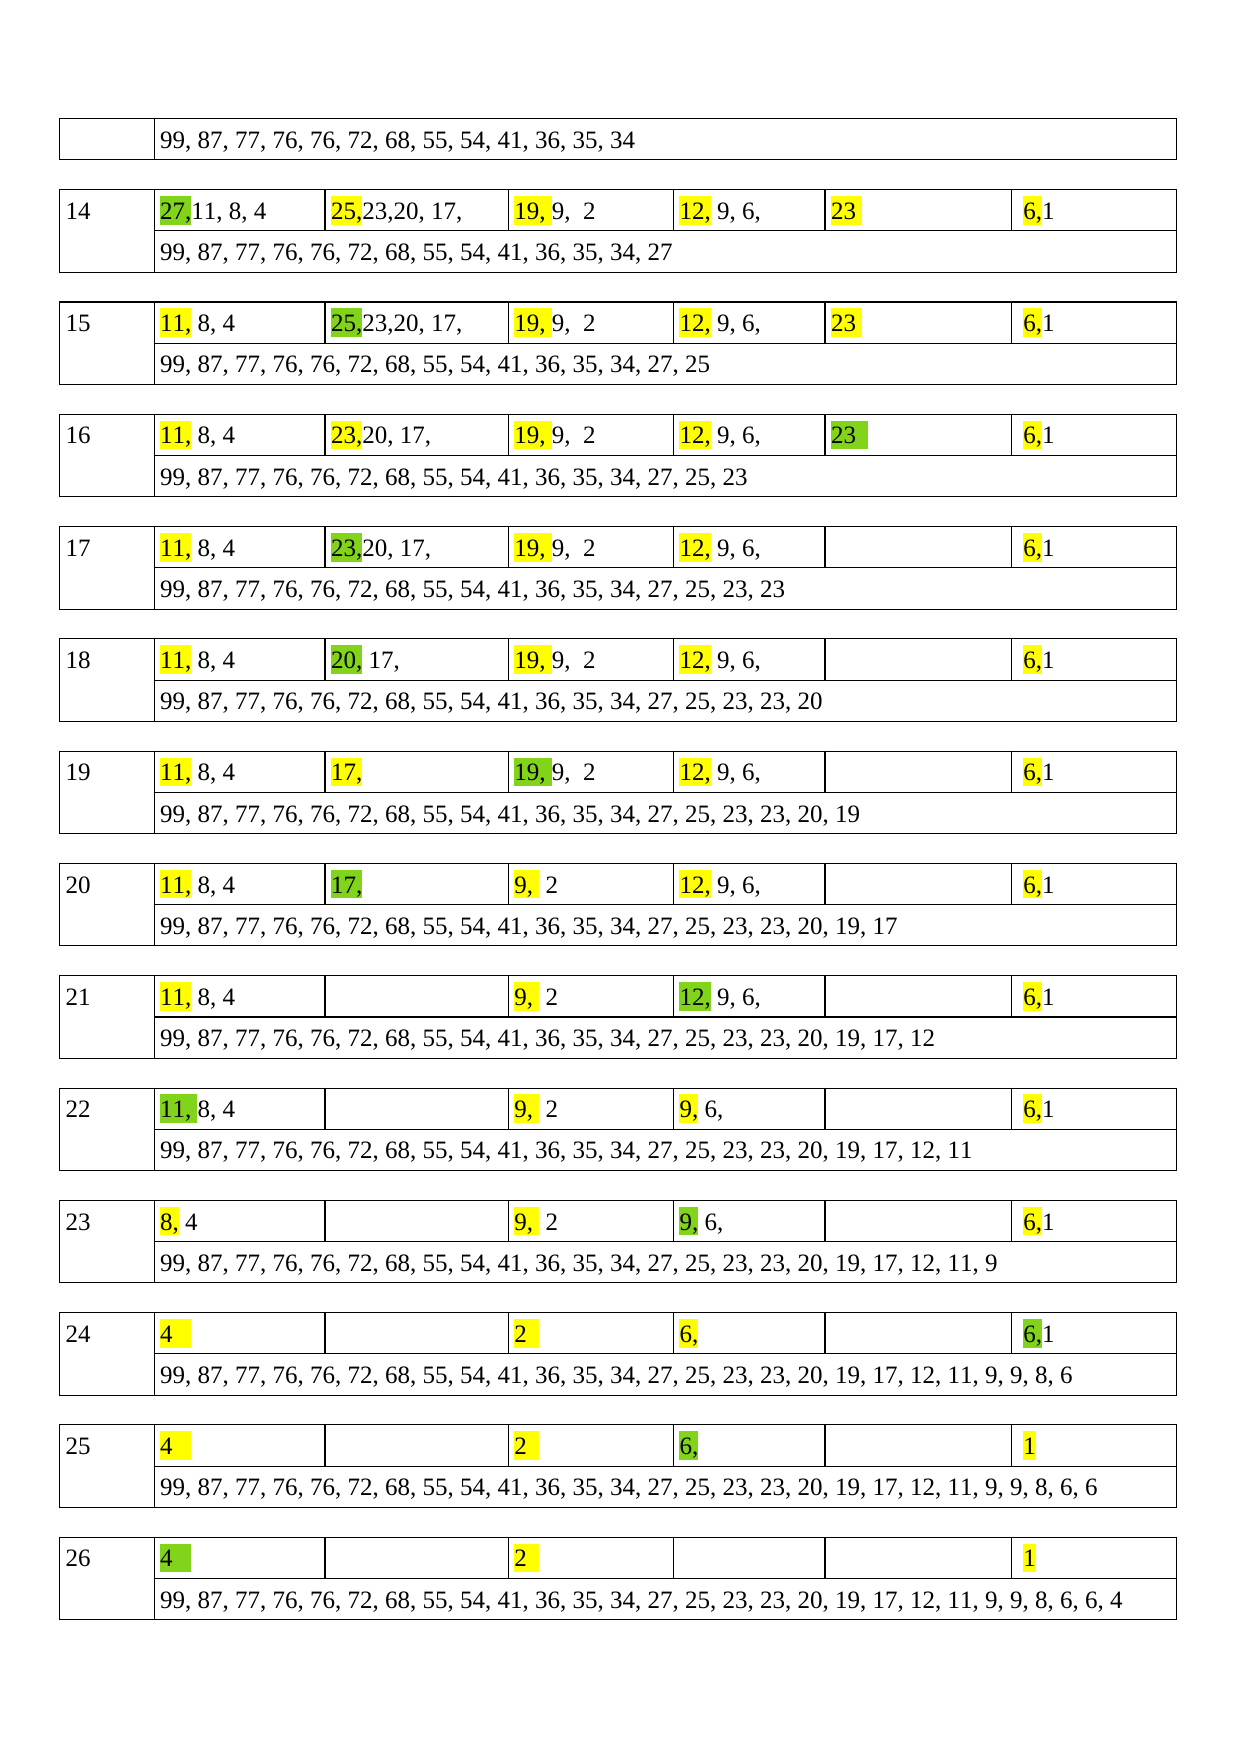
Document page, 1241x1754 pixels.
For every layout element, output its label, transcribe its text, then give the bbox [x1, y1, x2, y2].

table_header 11, 8, 4 [155, 415, 324, 455]
table_header 12, 9, 6, [674, 976, 824, 1016]
table_cell 99, 87, 77, 76, 76, 72, 68, 55, 54, 41, 36, 35, 34, 27, 25, 23, 23, 20, 19, 17 [155, 905, 1176, 945]
table_cell 99, 87, 77, 76, 76, 72, 68, 55, 54, 41, 36, 35, 34, 27, 25, 23, 23, 20, 19, 17, 12 [155, 1018, 1176, 1058]
table_cell 99, 87, 77, 76, 76, 72, 68, 55, 54, 41, 36, 35, 34, 27, 25, 23, 23, 20, 19, 17, 12, 11, 9, 9, 8, 6 [155, 1354, 1176, 1394]
table_header 19, 9, 2 [509, 303, 673, 343]
table_header 23 [826, 303, 1011, 343]
table_header 19, 9, 2 [509, 639, 673, 679]
table_header 18 [60, 639, 154, 721]
table_header 2 [509, 1425, 673, 1466]
table_header 9, 2 [509, 864, 673, 904]
table_header 2 [509, 1538, 673, 1578]
table_header [826, 639, 1011, 679]
table_header 12, 9, 6, [674, 639, 824, 679]
table_header [326, 1089, 508, 1129]
table_header [326, 1425, 508, 1466]
table_header 12, 9, 6, [674, 190, 824, 230]
table_header 12, 9, 6, [674, 527, 824, 567]
table_header 6,1 [1012, 415, 1176, 455]
table_header [826, 1313, 1011, 1353]
table_header 23,20, 17, [326, 415, 508, 455]
table_cell 99, 87, 77, 76, 76, 72, 68, 55, 54, 41, 36, 35, 34, 27, 25, 23, 23, 20, 19, 17, 12, 11, 9 [155, 1242, 1176, 1282]
table_header 21 [60, 976, 154, 1058]
table_header 8, 4 [155, 1201, 324, 1241]
table_header 11, 8, 4 [155, 1089, 324, 1129]
table_header 22 [60, 1089, 154, 1170]
table_header 23 [60, 1201, 154, 1282]
table_header 27,11, 8, 4 [155, 190, 324, 230]
table_header 12, 9, 6, [674, 415, 824, 455]
table_header 17, [326, 752, 508, 792]
table_header 6,1 [1012, 303, 1176, 343]
table_header 6, [674, 1425, 824, 1466]
table_header 16 [60, 415, 154, 496]
table_header [826, 976, 1011, 1016]
table_header 19, 9, 2 [509, 752, 673, 792]
table_header 12, 9, 6, [674, 303, 824, 343]
table_header 19, 9, 2 [509, 415, 673, 455]
table_header [826, 864, 1011, 904]
table_header 19, 9, 2 [509, 190, 673, 230]
table_header 12, 9, 6, [674, 752, 824, 792]
table_cell 99, 87, 77, 76, 76, 72, 68, 55, 54, 41, 36, 35, 34, 27, 25, 23, 23, 20, 19, 17, 12, 11 [155, 1130, 1176, 1170]
table_header 11, 8, 4 [155, 752, 324, 792]
table_header 9, 6, [674, 1201, 824, 1241]
table_header 1 [1012, 1538, 1176, 1578]
table_header 4 [155, 1425, 324, 1466]
table_header 4 [155, 1538, 324, 1578]
table_header 23,20, 17, [326, 527, 508, 567]
table_header 11, 8, 4 [155, 864, 324, 904]
table_header 6,1 [1012, 527, 1176, 567]
table_header 6,1 [1012, 1089, 1176, 1129]
table_cell 99, 87, 77, 76, 76, 72, 68, 55, 54, 41, 36, 35, 34, 27, 25, 23 [155, 456, 1176, 496]
table_header 12, 9, 6, [674, 864, 824, 904]
table_header 25,23,20, 17, [326, 303, 508, 343]
table_cell 99, 87, 77, 76, 76, 72, 68, 55, 54, 41, 36, 35, 34, 27 [155, 231, 1176, 272]
table_header 6,1 [1012, 639, 1176, 679]
table_header 26 [60, 1538, 154, 1619]
table_header [826, 527, 1011, 567]
table_header 19, 9, 2 [509, 527, 673, 567]
table_header 6,1 [1012, 1313, 1176, 1353]
table_header 2 [509, 1313, 673, 1353]
table_header 24 [60, 1313, 154, 1394]
table_header 4 [155, 1313, 324, 1353]
table_header 11, 8, 4 [155, 976, 324, 1016]
table_header 6,1 [1012, 976, 1176, 1016]
table_header [326, 1201, 508, 1241]
table_header [826, 1201, 1011, 1241]
table_header 20, 17, [326, 639, 508, 679]
table_header [326, 1538, 508, 1578]
table_header [326, 976, 508, 1016]
table_header 25 [60, 1425, 154, 1507]
table_header 11, 8, 4 [155, 639, 324, 679]
table_header 6,1 [1012, 864, 1176, 904]
table_header 11, 8, 4 [155, 303, 324, 343]
table_cell 99, 87, 77, 76, 76, 72, 68, 55, 54, 41, 36, 35, 34, 27, 25, 23, 23, 20 [155, 681, 1176, 721]
table_cell 99, 87, 77, 76, 76, 72, 68, 55, 54, 41, 36, 35, 34, 27, 25, 23, 23 [155, 568, 1176, 608]
table_header [60, 119, 154, 159]
table_header 23 [826, 415, 1011, 455]
table_header [826, 1538, 1011, 1578]
table_header 6,1 [1012, 1201, 1176, 1241]
table_header 9, 2 [509, 1201, 673, 1241]
table_header 6,1 [1012, 190, 1176, 230]
table_header 23 [826, 190, 1011, 230]
table_header [826, 752, 1011, 792]
table_header [826, 1425, 1011, 1466]
table_header 6, [674, 1313, 824, 1353]
table_header 25,23,20, 17, [326, 190, 508, 230]
table_header 11, 8, 4 [155, 527, 324, 567]
table_header 6,1 [1012, 752, 1176, 792]
table_header 15 [60, 303, 154, 384]
table_header 17 [60, 527, 154, 608]
table_header 9, 2 [509, 976, 673, 1016]
table_header 20 [60, 864, 154, 945]
table_header 19 [60, 752, 154, 833]
table_cell 99, 87, 77, 76, 76, 72, 68, 55, 54, 41, 36, 35, 34, 27, 25, 23, 23, 20, 19, 17, 12, 11, 9, 9, 8, 6, 6 [155, 1467, 1176, 1507]
table_header 1 [1012, 1425, 1176, 1466]
table_header [674, 1538, 824, 1578]
table_cell 99, 87, 77, 76, 76, 72, 68, 55, 54, 41, 36, 35, 34 [155, 119, 1176, 159]
table_header 9, 6, [674, 1089, 824, 1129]
table_cell 99, 87, 77, 76, 76, 72, 68, 55, 54, 41, 36, 35, 34, 27, 25, 23, 23, 20, 19 [155, 793, 1176, 833]
table_header 17, [326, 864, 508, 904]
table_cell 99, 87, 77, 76, 76, 72, 68, 55, 54, 41, 36, 35, 34, 27, 25 [155, 344, 1176, 384]
table_cell 99, 87, 77, 76, 76, 72, 68, 55, 54, 41, 36, 35, 34, 27, 25, 23, 23, 20, 19, 17, 12, 11, 9, 9, 8, 6, 6, 4 [155, 1579, 1176, 1619]
table_header [826, 1089, 1011, 1129]
table_header 14 [60, 190, 154, 272]
table_header [326, 1313, 508, 1353]
table_header 9, 2 [509, 1089, 673, 1129]
